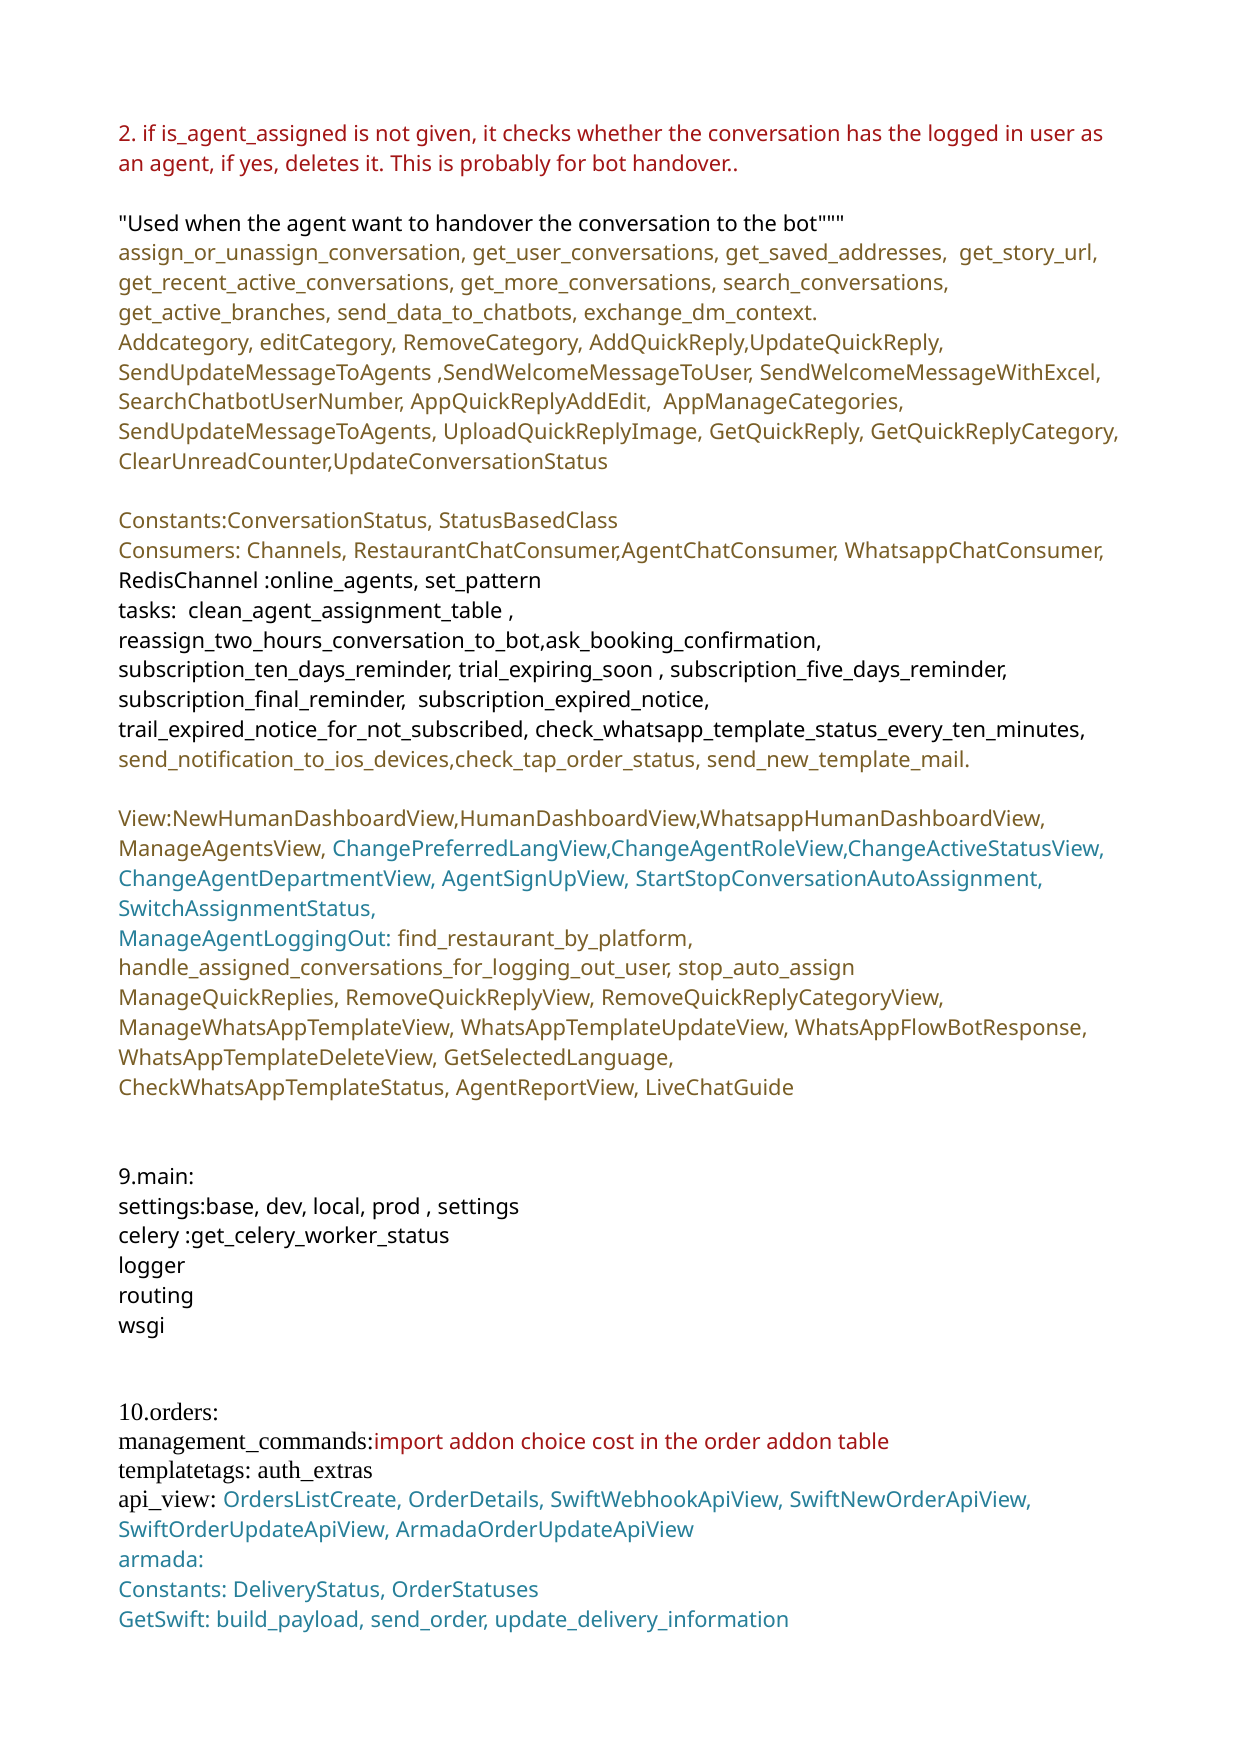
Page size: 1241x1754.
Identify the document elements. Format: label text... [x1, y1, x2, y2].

text subscription_final_reminder, subscription_expired_notice, trail_expired_notice_for_not_subscribed, check_whatsapp_template_status_every_ten_minutes, send_notification_to_ios_devices,check_tap_order_status, send_new_template_mail. [118, 684, 1122, 773]
text routing [118, 1280, 1122, 1310]
text ManageQuickReplies, RemoveQuickReplyView, RemoveQuickReplyCategoryView, ManageWhatsAppTemplateView, WhatsAppTemplateUpdateView, WhatsAppFlowBotResponse, WhatsAppTemplateDeleteView, GetSelectedLanguage, [118, 982, 1122, 1071]
text wsgi [118, 1310, 1122, 1339]
text templatetags: auth_extras [118, 1456, 1122, 1484]
text logger [118, 1250, 1122, 1280]
text api_view: OrdersListCreate, OrderDetails, SwiftWebhookApiView, SwiftNewOrderApiView, SwiftOrderUpdateApiView, ArmadaOrderUpdateApiView [118, 1484, 1122, 1544]
text 10.orders: [118, 1397, 1122, 1426]
text 9.main: [118, 1161, 1122, 1191]
text Consumers: Channels, RestaurantChatConsumer,AgentChatConsumer, WhatsappChatConsumer, RedisChannel :online_agents, set_pattern [118, 535, 1122, 595]
text ManageAgentsView, ChangePreferredLangView,ChangeAgentRoleView,ChangeActiveStatusView, ChangeAgentDepartmentView, AgentSignUpView, StartStopConversationAutoAssignment, [118, 833, 1122, 893]
text armada: [118, 1544, 1122, 1574]
text assign_or_unassign_conversation, get_user_conversations, get_saved_addresses, get_story_url, get_recent_active_conversations, get_more_conversations, search_conversations, get_active_branches, send_data_to_chatbots, exchange_dm_context. [118, 237, 1122, 327]
text View:NewHumanDashboardView,HumanDashboardView,WhatsappHumanDashboardView, [118, 803, 1122, 833]
text Addcategory, editCategory, RemoveCategory, AddQuickReply,UpdateQuickReply, SendUpdateMessageToAgents ,SendWelcomeMessageToUser, SendWelcomeMessageWithExcel, SearchChatbotUserNumber, AppQuickReplyAddEdit, AppManageCategories, SendUpdateMessageToAgents, UploadQuickReplyImage, GetQuickReply, GetQuickReplyCategory, ClearUnreadCounter,UpdateConversationStatus [118, 327, 1122, 476]
text GetSwift: build_payload, send_order, update_delivery_information [118, 1603, 1122, 1633]
text management_commands:import addon choice cost in the order addon table [118, 1426, 1122, 1456]
text handle_assigned_conversations_for_logging_out_user, stop_auto_assign [118, 952, 1122, 982]
text 2. if is_agent_assigned is not given, it checks whether the conversation has the logged in user as an agent, if yes, deletes it. This is probably for bot handover.. [118, 118, 1122, 178]
text Constants:ConversationStatus, StatusBasedClass [118, 505, 1122, 535]
text celery :get_celery_worker_status [118, 1220, 1122, 1250]
text "Used when the agent want to handover the conversation to the bot""" [118, 207, 1122, 237]
text SwitchAssignmentStatus, [118, 893, 1122, 922]
text settings:base, dev, local, prod , settings [118, 1191, 1122, 1220]
text Constants: DeliveryStatus, OrderStatuses [118, 1574, 1122, 1603]
text tasks: clean_agent_assignment_table , reassign_two_hours_conversation_to_bot,ask_booking_confirmation, subscription_ten_days_reminder, trial_expiring_soon , subscription_five_days_reminder, [118, 595, 1122, 684]
text CheckWhatsAppTemplateStatus, AgentReportView, LiveChatGuide [118, 1071, 1122, 1101]
text ManageAgentLoggingOut: find_restaurant_by_platform, [118, 922, 1122, 952]
